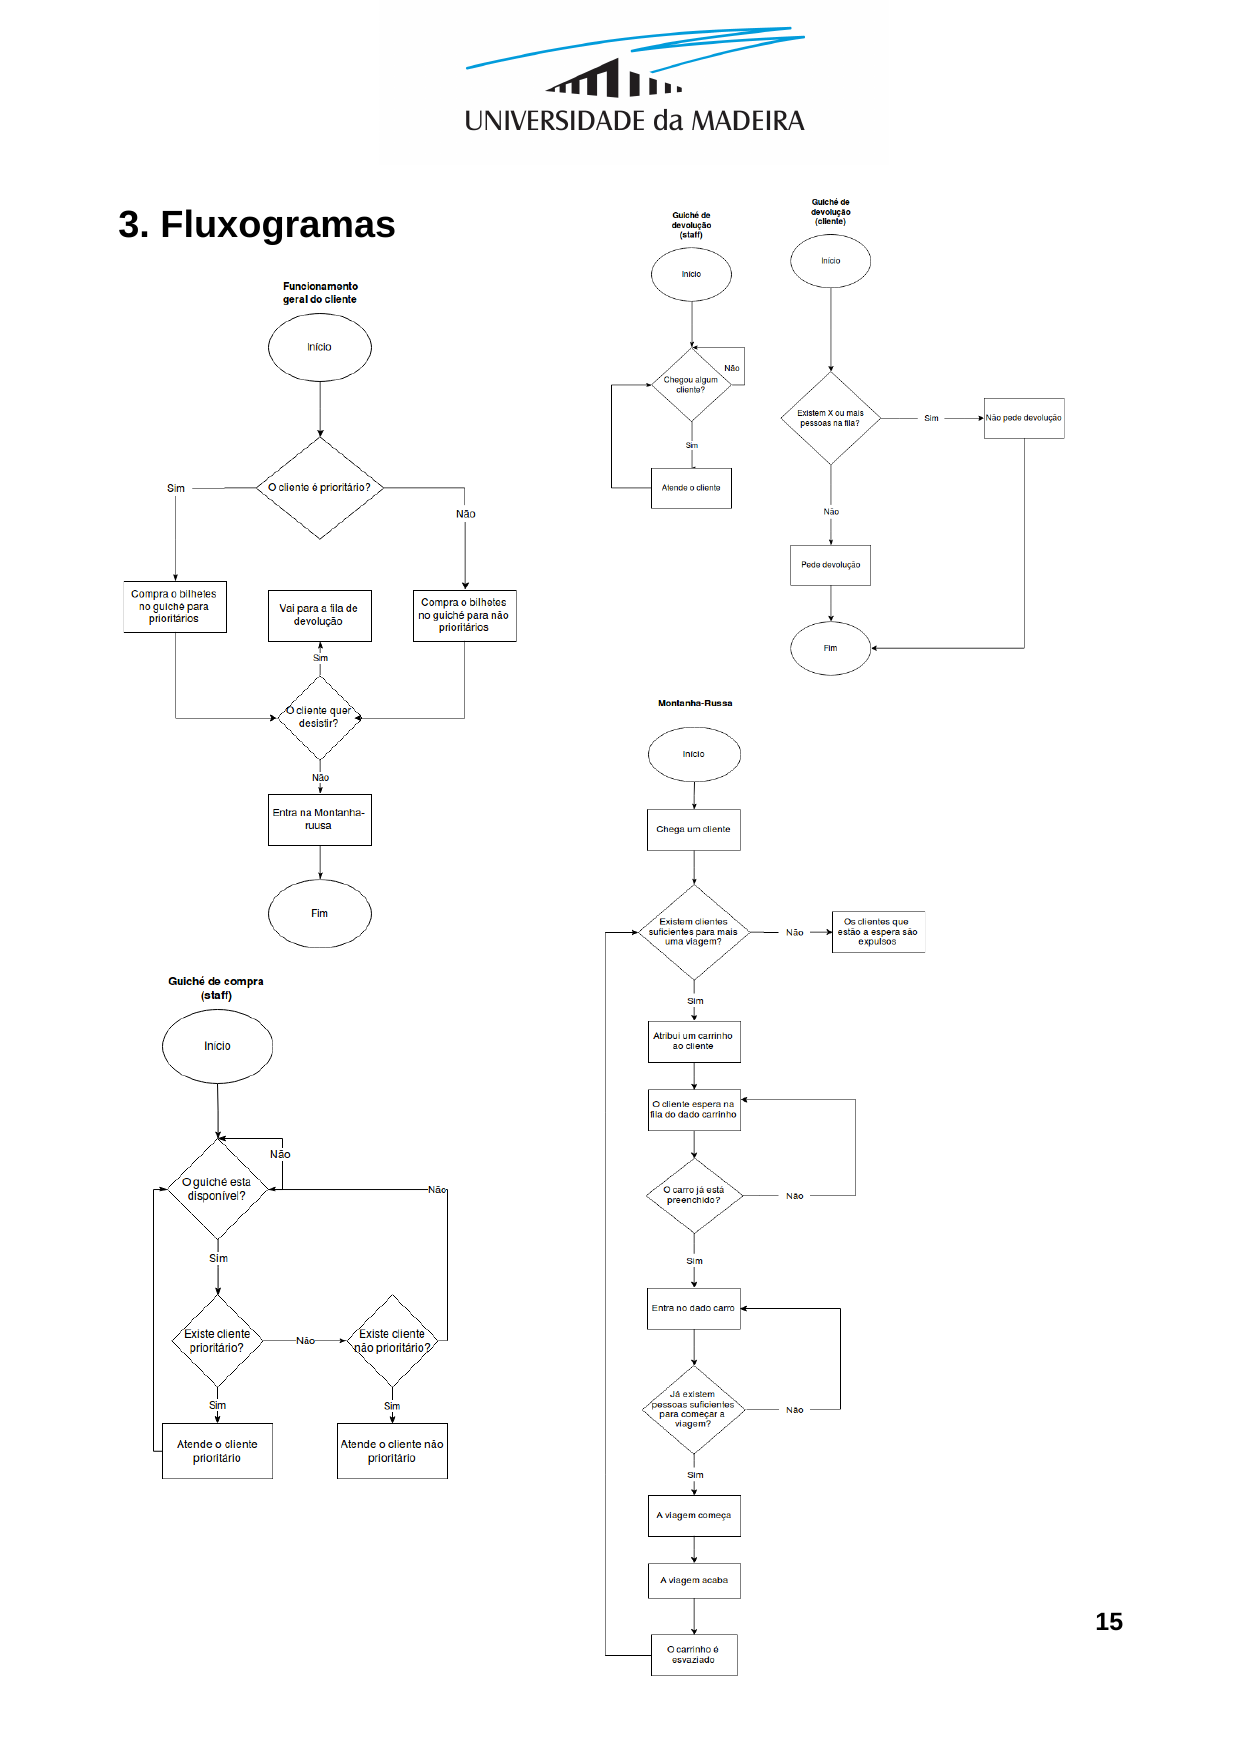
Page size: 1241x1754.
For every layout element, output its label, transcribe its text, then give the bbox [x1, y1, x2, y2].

picture [599, 682, 926, 1676]
subtitle [1065, 201, 1123, 245]
picture [606, 197, 1065, 676]
subtitle 3. Fluxogramas [118, 201, 606, 245]
picture [146, 972, 456, 1479]
picture [379, 0, 889, 165]
picture [123, 270, 517, 948]
